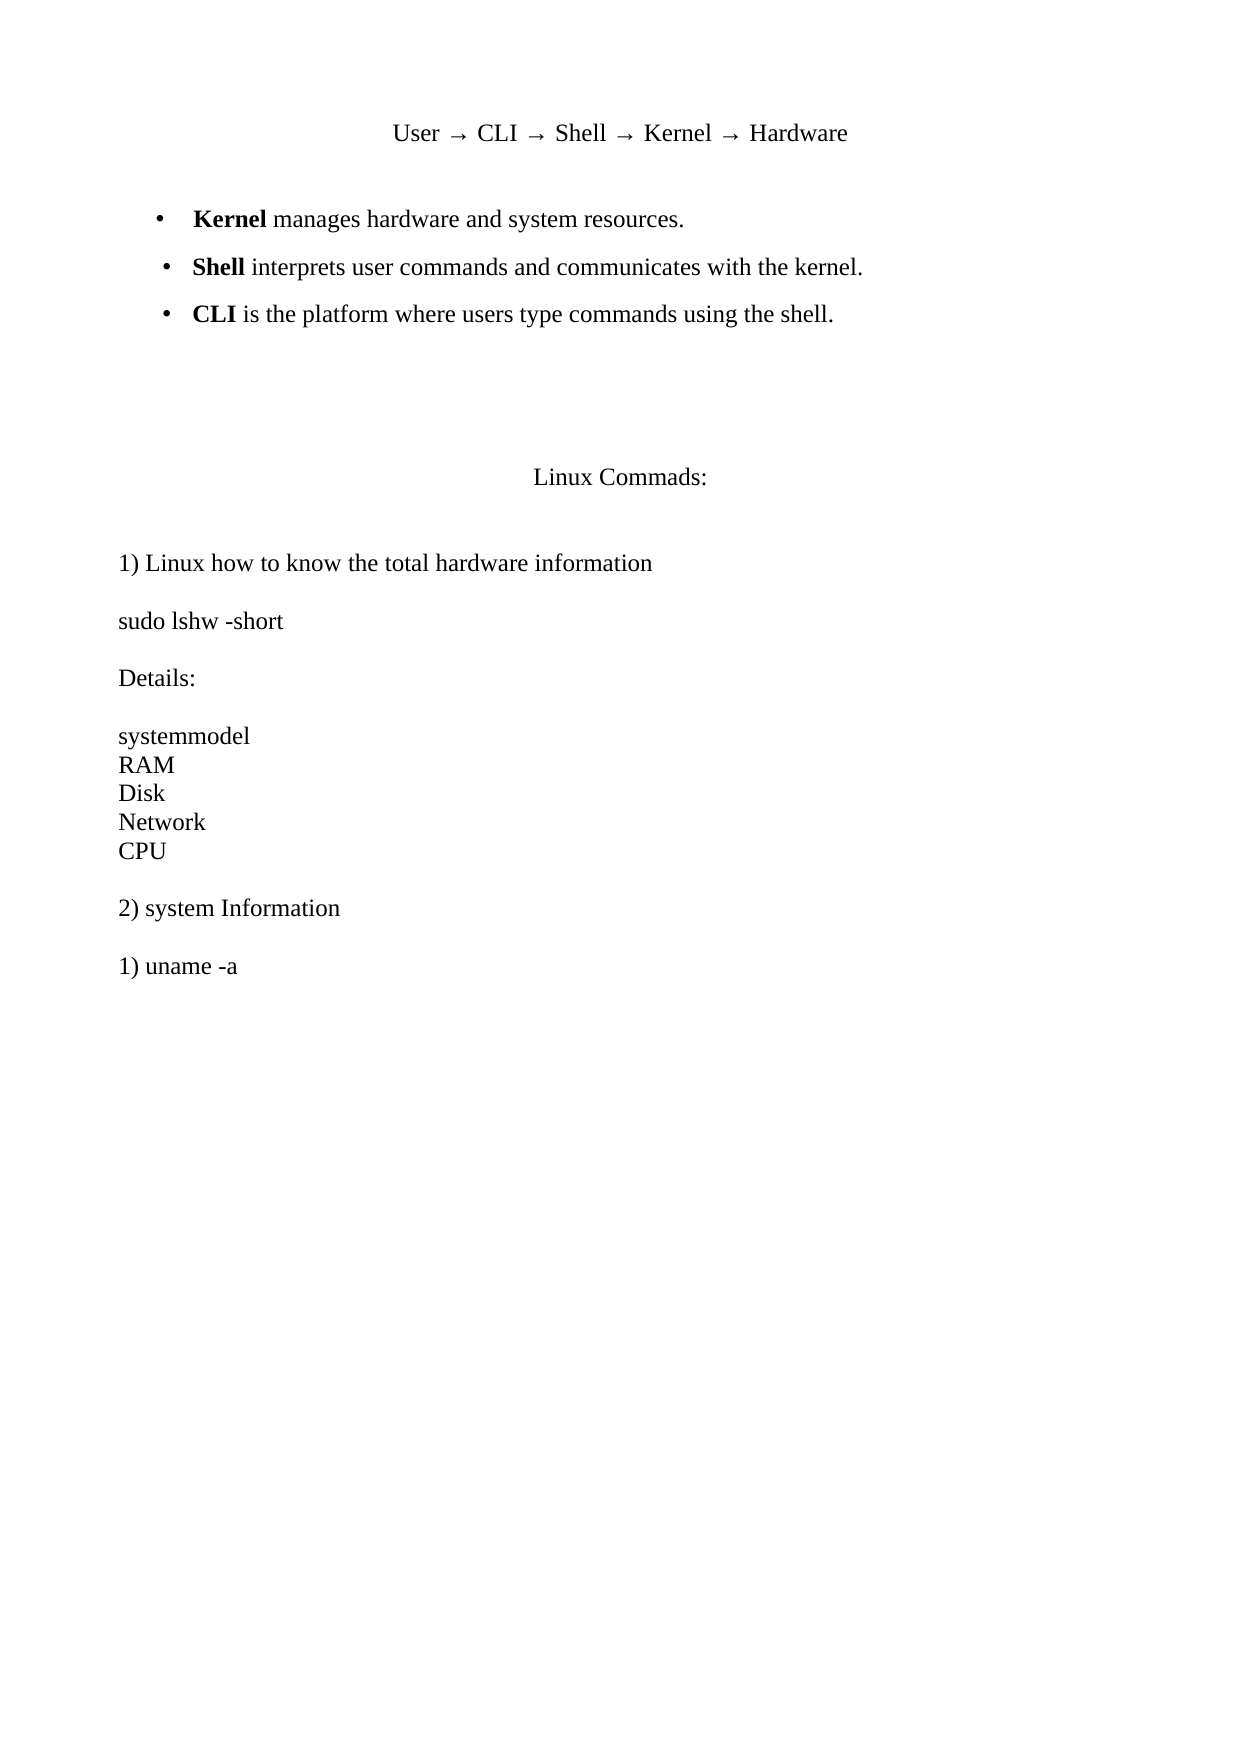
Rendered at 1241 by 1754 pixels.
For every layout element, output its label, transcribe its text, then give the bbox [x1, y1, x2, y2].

text Details: [118, 663, 1122, 692]
text sudo lshw -short [118, 606, 1122, 635]
text CPU [118, 836, 1122, 865]
text Disk [118, 778, 1122, 807]
text 1) Linux how to know the total hardware information [118, 548, 1122, 577]
list CLI is the platform where users type commands using the shell. [162, 299, 1122, 328]
text RAM [118, 750, 1122, 778]
text 1) uname -a [118, 951, 1122, 980]
text User → CLI → Shell → Kernel → Hardware [118, 118, 1122, 147]
text Network [118, 807, 1122, 836]
text systemmodel [118, 721, 1122, 750]
list Kernel manages hardware and system resources. [156, 204, 1122, 233]
list Shell interprets user commands and communicates with the kernel. [162, 252, 1122, 281]
text Linux Commads: [118, 462, 1122, 491]
text 2) system Information [118, 893, 1122, 922]
